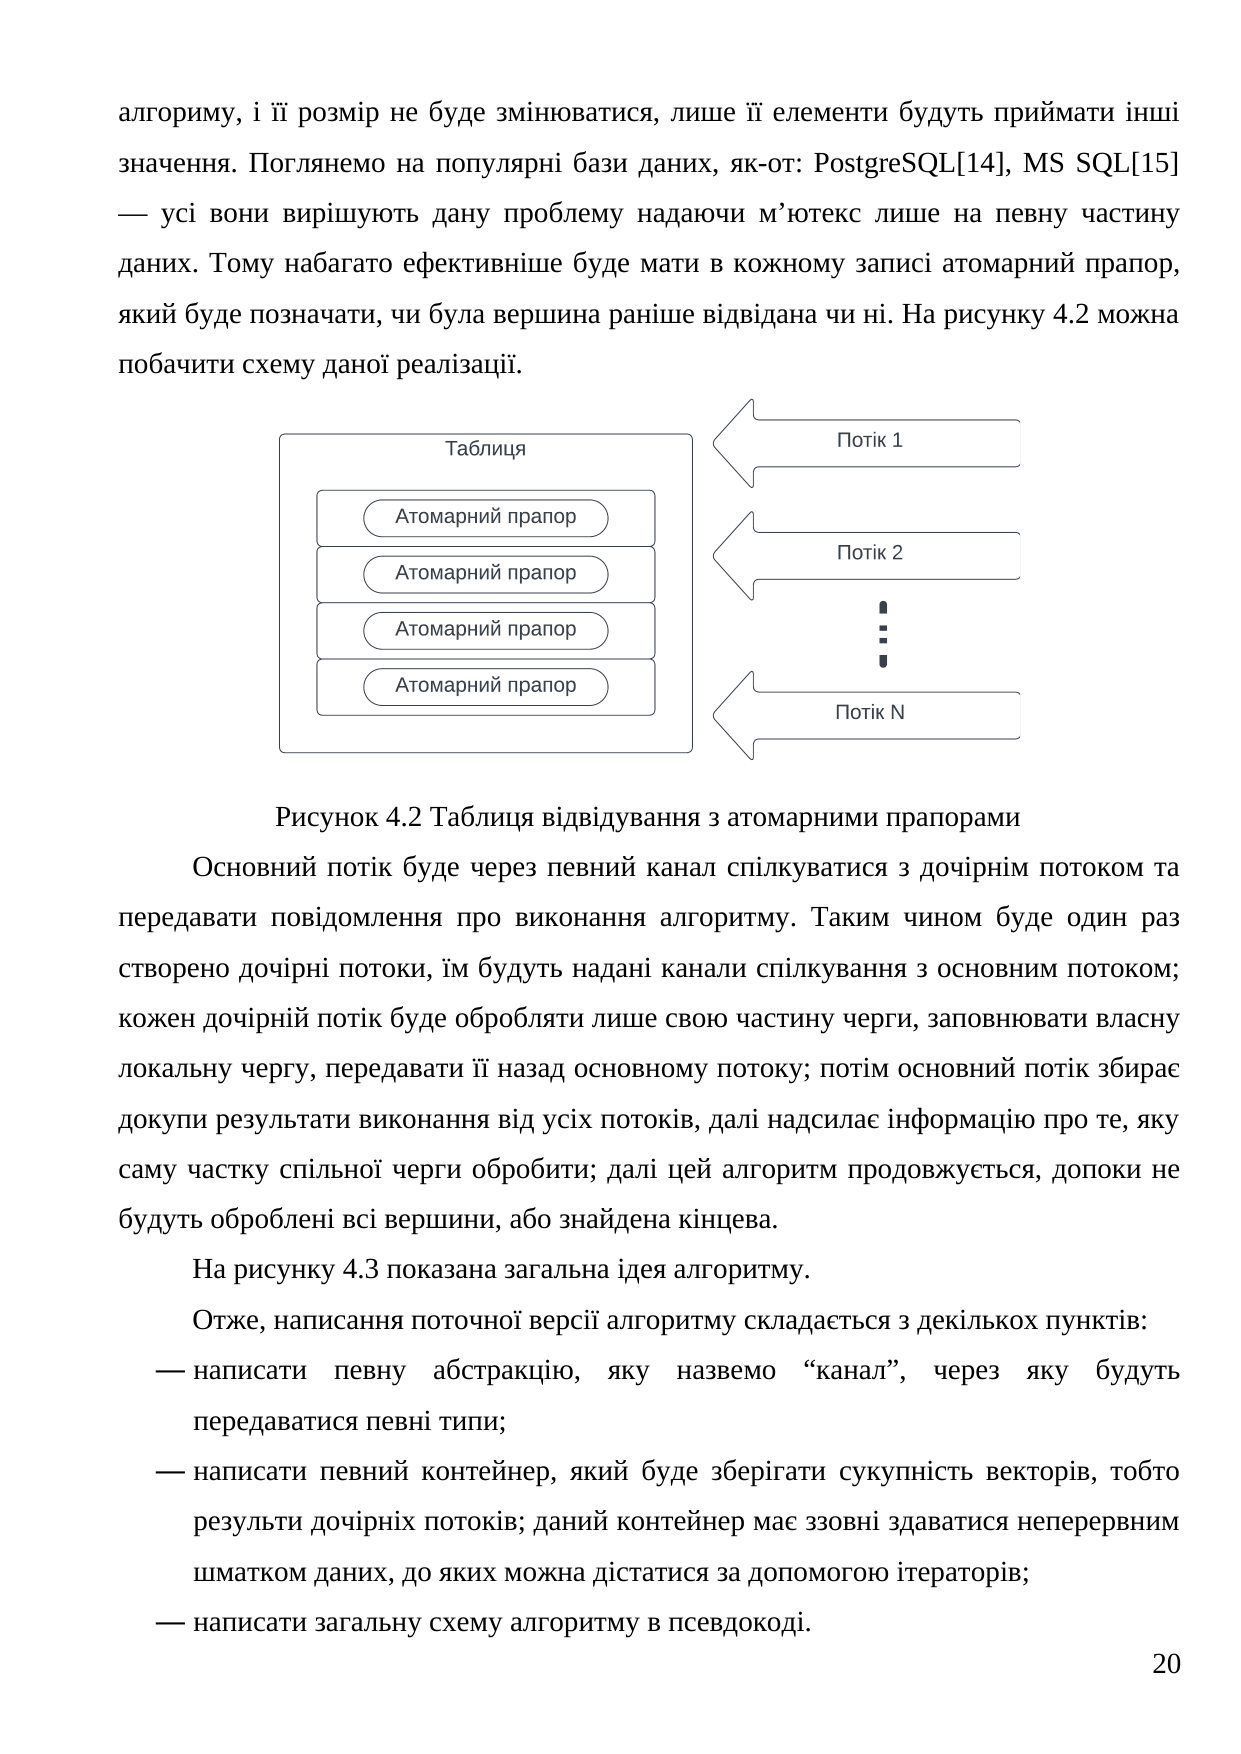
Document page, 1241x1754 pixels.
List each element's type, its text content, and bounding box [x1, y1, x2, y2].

list написати певну абстракцію, яку назвемо “канал”, через яку будуть передаватися певні типи; [156, 1352, 1181, 1436]
text На рисунку 4.3 показана загальна ідея алгоритму. [118, 1252, 1181, 1285]
list Таблиця відвідування з атомарними прапорами [118, 799, 1181, 832]
list написати певний контейнер, який буде зберігати сукупність векторів, тобто результи дочірніх потоків; даний контейнер має ззовні здаватися неперервним шматком даних, до яких можна дістатися за допомогою ітераторів; [156, 1453, 1181, 1587]
text Основний потік буде через певний канал спілкуватися з дочірнім потоком та передавати повідомлення про виконання алгоритму. Таким чином буде один раз створено дочірні потоки, їм будуть надані канали спілкування з основним потоком; кожен дочірній потік буде обробляти лише свою частину черги, заповнювати власну локальну чергу, передавати її назад основному потоку; потім основний потік збирає докупи результати виконання від усіх потоків, далі надсилає інформацію про те, яку саму частку спільної черги обробити; далі цей алгоритм продовжується, допоки не будуть оброблені всі вершини, або знайдена кінцева. [118, 849, 1181, 1235]
text алгориму, і її розмір не буде змінюватися, лише її елементи будуть приймати інші значення. Поглянемо на популярні бази даних, як-от: PostgreSQL[14], MS SQL[15] — усі вони вирішують дану проблему надаючи м’ютекс лише на певну частину даних. Тому набагато ефективніше буде мати в кожному записі атомарний прапор, який буде позначати, чи була вершина раніше відвідана чи ні. На рисунку 4.2 можна побачити схему даної реалізації. [118, 94, 1181, 379]
text Отже, написання поточної версії алгоритму складається з декількох пунктів: [118, 1302, 1181, 1336]
list написати загальну схему алгоритму в псевдокоді. [156, 1604, 1181, 1638]
picture [278, 396, 1021, 762]
